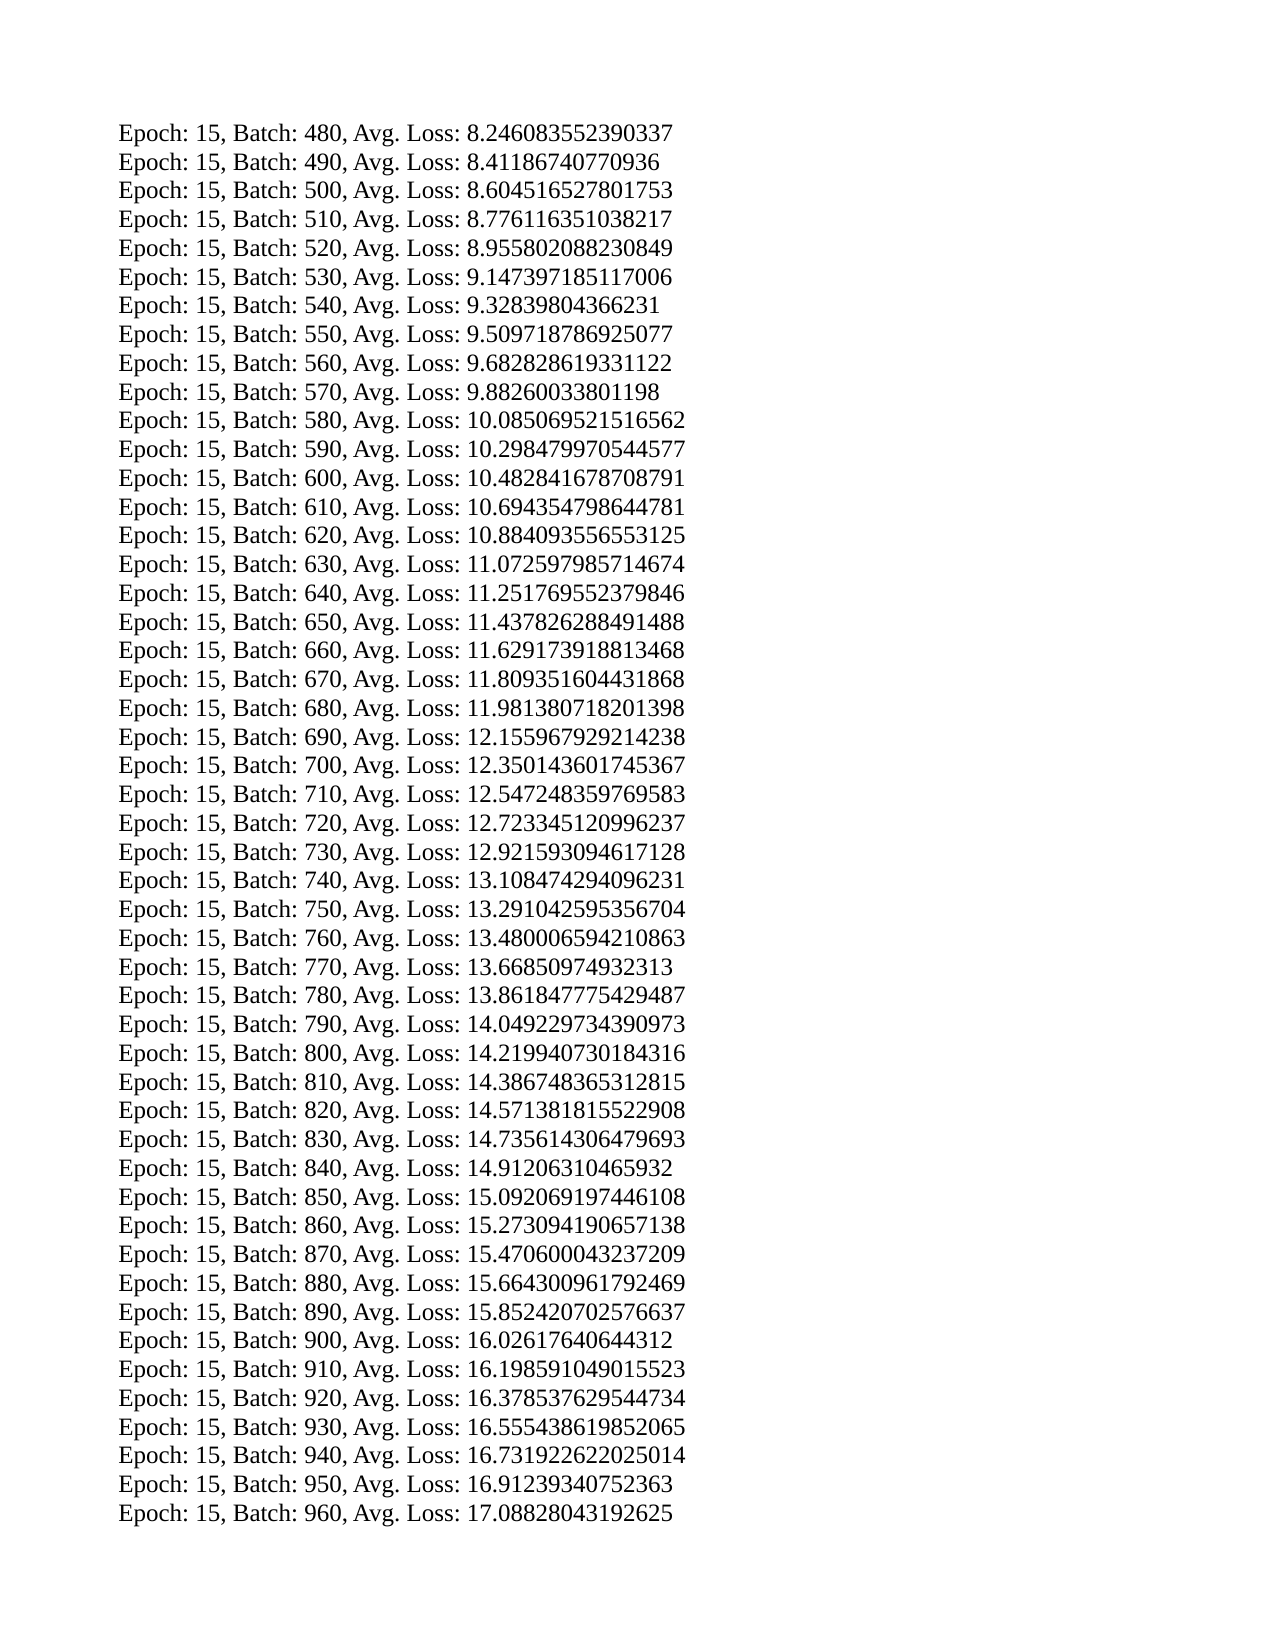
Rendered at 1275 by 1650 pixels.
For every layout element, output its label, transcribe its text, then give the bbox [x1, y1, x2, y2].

text Epoch: 15, Batch: 700, Avg. Loss: 12.350143601745367 [118, 751, 1157, 779]
text Epoch: 15, Batch: 860, Avg. Loss: 15.273094190657138 [118, 1211, 1157, 1239]
text Epoch: 15, Batch: 750, Avg. Loss: 13.291042595356704 [118, 894, 1157, 923]
text Epoch: 15, Batch: 960, Avg. Loss: 17.08828043192625 [118, 1498, 1157, 1527]
text Epoch: 15, Batch: 610, Avg. Loss: 10.694354798644781 [118, 492, 1157, 521]
text Epoch: 15, Batch: 650, Avg. Loss: 11.437826288491488 [118, 607, 1157, 636]
text Epoch: 15, Batch: 810, Avg. Loss: 14.386748365312815 [118, 1067, 1157, 1096]
text Epoch: 15, Batch: 930, Avg. Loss: 16.555438619852065 [118, 1412, 1157, 1441]
text Epoch: 15, Batch: 690, Avg. Loss: 12.155967929214238 [118, 722, 1157, 751]
text Epoch: 15, Batch: 590, Avg. Loss: 10.298479970544577 [118, 434, 1157, 463]
text Epoch: 15, Batch: 720, Avg. Loss: 12.723345120996237 [118, 808, 1157, 837]
text Epoch: 15, Batch: 770, Avg. Loss: 13.66850974932313 [118, 952, 1157, 981]
text Epoch: 15, Batch: 580, Avg. Loss: 10.085069521516562 [118, 406, 1157, 434]
text Epoch: 15, Batch: 540, Avg. Loss: 9.32839804366231 [118, 291, 1157, 319]
text Epoch: 15, Batch: 660, Avg. Loss: 11.629173918813468 [118, 636, 1157, 664]
text Epoch: 15, Batch: 820, Avg. Loss: 14.571381815522908 [118, 1096, 1157, 1124]
text Epoch: 15, Batch: 780, Avg. Loss: 13.861847775429487 [118, 981, 1157, 1009]
text Epoch: 15, Batch: 520, Avg. Loss: 8.955802088230849 [118, 233, 1157, 262]
text Epoch: 15, Batch: 490, Avg. Loss: 8.41186740770936 [118, 147, 1157, 176]
text Epoch: 15, Batch: 920, Avg. Loss: 16.378537629544734 [118, 1383, 1157, 1412]
text Epoch: 15, Batch: 630, Avg. Loss: 11.072597985714674 [118, 549, 1157, 578]
text Epoch: 15, Batch: 500, Avg. Loss: 8.604516527801753 [118, 176, 1157, 204]
text Epoch: 15, Batch: 910, Avg. Loss: 16.198591049015523 [118, 1354, 1157, 1383]
text Epoch: 15, Batch: 510, Avg. Loss: 8.776116351038217 [118, 204, 1157, 233]
text Epoch: 15, Batch: 480, Avg. Loss: 8.246083552390337 [118, 118, 1157, 147]
text Epoch: 15, Batch: 550, Avg. Loss: 9.509718786925077 [118, 319, 1157, 348]
text Epoch: 15, Batch: 560, Avg. Loss: 9.682828619331122 [118, 348, 1157, 377]
text Epoch: 15, Batch: 710, Avg. Loss: 12.547248359769583 [118, 779, 1157, 808]
text Epoch: 15, Batch: 600, Avg. Loss: 10.482841678708791 [118, 463, 1157, 492]
text Epoch: 15, Batch: 890, Avg. Loss: 15.852420702576637 [118, 1297, 1157, 1326]
text Epoch: 15, Batch: 570, Avg. Loss: 9.88260033801198 [118, 377, 1157, 406]
text Epoch: 15, Batch: 730, Avg. Loss: 12.921593094617128 [118, 837, 1157, 866]
text Epoch: 15, Batch: 760, Avg. Loss: 13.480006594210863 [118, 923, 1157, 952]
text Epoch: 15, Batch: 530, Avg. Loss: 9.147397185117006 [118, 262, 1157, 291]
text Epoch: 15, Batch: 640, Avg. Loss: 11.251769552379846 [118, 578, 1157, 607]
text Epoch: 15, Batch: 740, Avg. Loss: 13.108474294096231 [118, 866, 1157, 894]
text Epoch: 15, Batch: 840, Avg. Loss: 14.91206310465932 [118, 1153, 1157, 1182]
text Epoch: 15, Batch: 620, Avg. Loss: 10.884093556553125 [118, 521, 1157, 549]
text Epoch: 15, Batch: 880, Avg. Loss: 15.664300961792469 [118, 1268, 1157, 1297]
text Epoch: 15, Batch: 940, Avg. Loss: 16.731922622025014 [118, 1441, 1157, 1469]
text Epoch: 15, Batch: 790, Avg. Loss: 14.049229734390973 [118, 1009, 1157, 1038]
text Epoch: 15, Batch: 850, Avg. Loss: 15.092069197446108 [118, 1182, 1157, 1211]
text Epoch: 15, Batch: 680, Avg. Loss: 11.981380718201398 [118, 693, 1157, 722]
text Epoch: 15, Batch: 950, Avg. Loss: 16.91239340752363 [118, 1469, 1157, 1498]
text Epoch: 15, Batch: 830, Avg. Loss: 14.735614306479693 [118, 1124, 1157, 1153]
text Epoch: 15, Batch: 900, Avg. Loss: 16.02617640644312 [118, 1326, 1157, 1354]
text Epoch: 15, Batch: 800, Avg. Loss: 14.219940730184316 [118, 1038, 1157, 1067]
text Epoch: 15, Batch: 670, Avg. Loss: 11.809351604431868 [118, 664, 1157, 693]
text Epoch: 15, Batch: 870, Avg. Loss: 15.470600043237209 [118, 1239, 1157, 1268]
